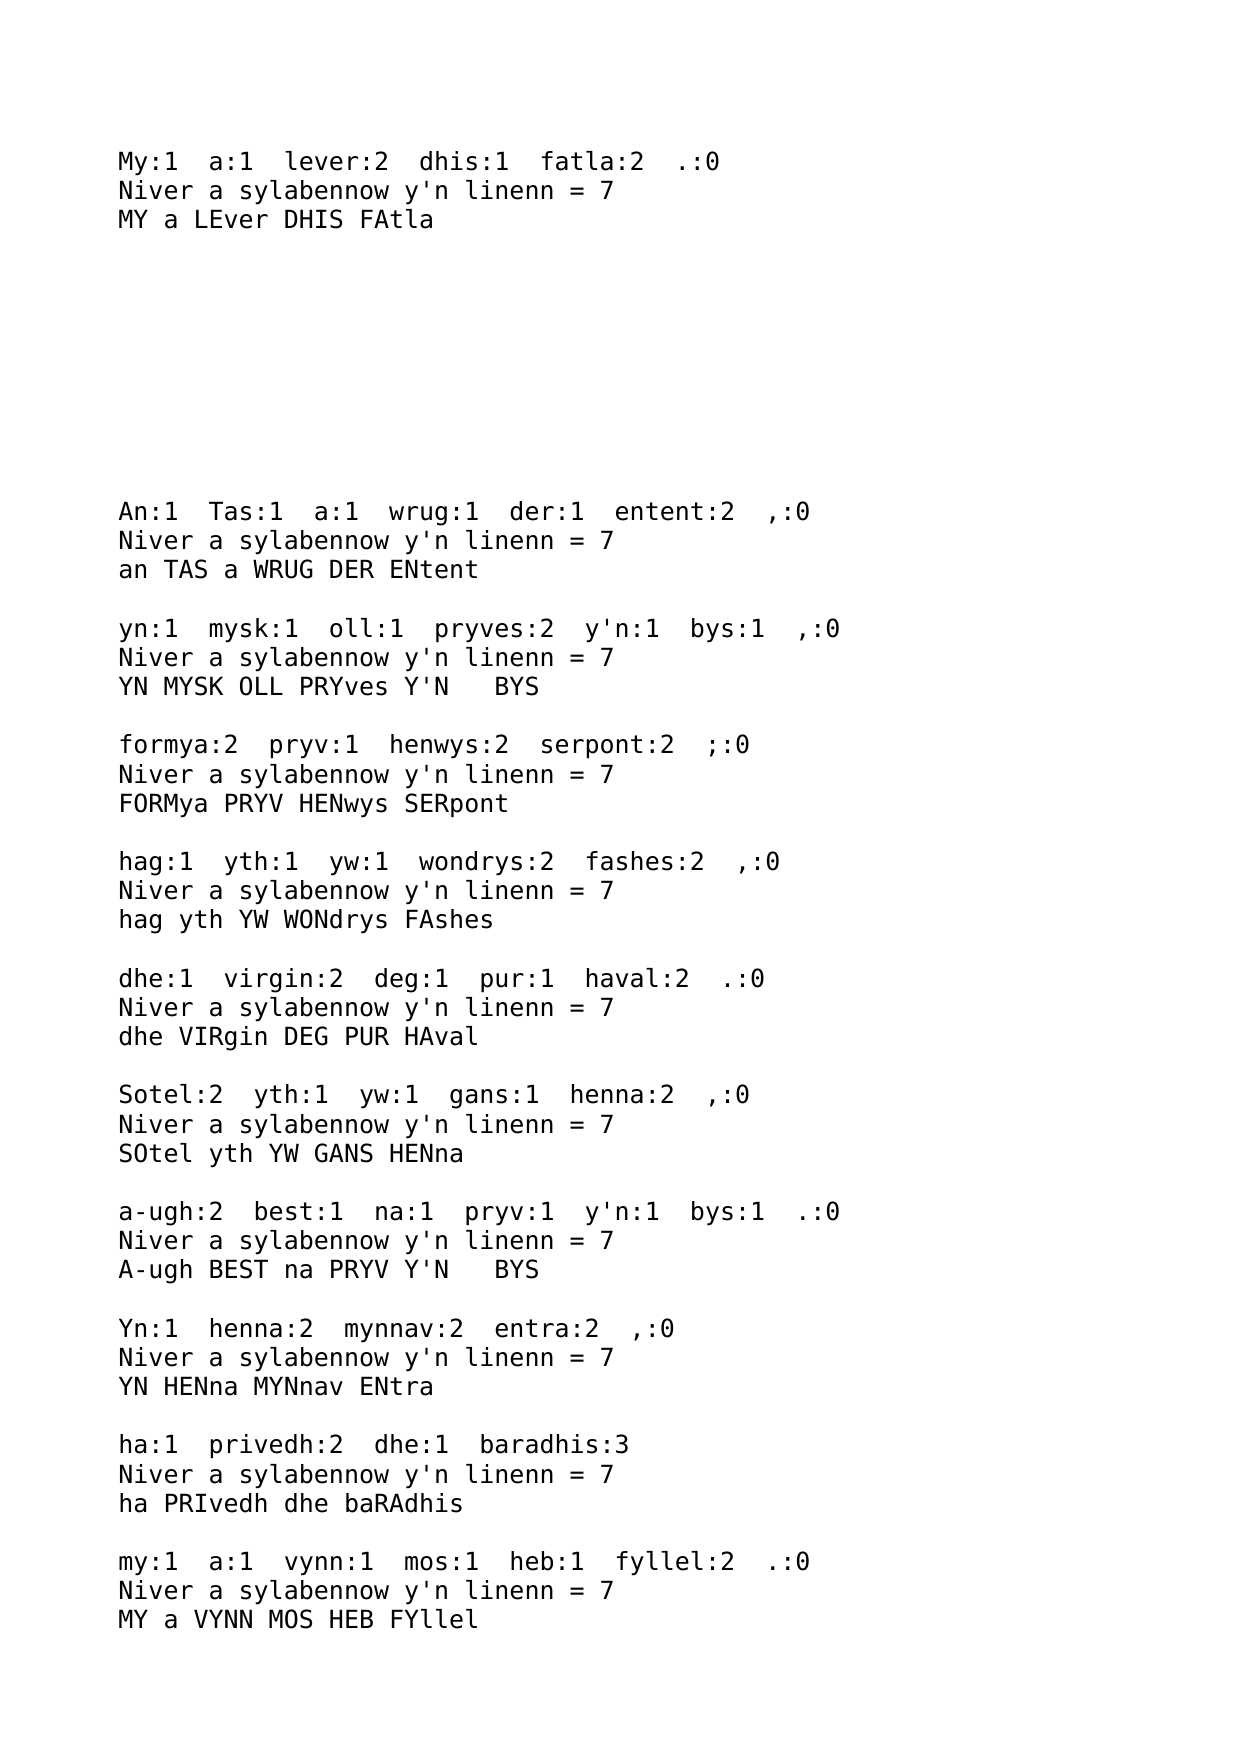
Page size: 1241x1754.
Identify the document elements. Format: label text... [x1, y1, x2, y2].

text Niver a sylabennow y'n linenn = 7 [118, 176, 1122, 206]
text YN HENna MYNnav ENtra [118, 1372, 1122, 1401]
text a-ugh:2 best:1 na:1 pryv:1 y'n:1 bys:1 .:0 [118, 1197, 1122, 1226]
text Niver a sylabennow y'n linenn = 7 [118, 993, 1122, 1022]
text MY a VYNN MOS HEB FYllel [118, 1606, 1122, 1635]
text my:1 a:1 vynn:1 mos:1 heb:1 fyllel:2 .:0 [118, 1547, 1122, 1576]
text Niver a sylabennow y'n linenn = 7 [118, 1110, 1122, 1139]
text ha PRIvedh dhe baRAdhis [118, 1489, 1122, 1518]
text An:1 Tas:1 a:1 wrug:1 der:1 entent:2 ,:0 [118, 497, 1122, 526]
text MY a LEver DHIS FAtla [118, 206, 1122, 235]
text Niver a sylabennow y'n linenn = 7 [118, 643, 1122, 672]
text Niver a sylabennow y'n linenn = 7 [118, 1576, 1122, 1606]
text A-ugh BEST na PRYV Y'N BYS [118, 1256, 1122, 1285]
text Niver a sylabennow y'n linenn = 7 [118, 526, 1122, 556]
text formya:2 pryv:1 henwys:2 serpont:2 ;:0 [118, 731, 1122, 760]
text dhe VIRgin DEG PUR HAval [118, 1022, 1122, 1051]
text Niver a sylabennow y'n linenn = 7 [118, 760, 1122, 789]
text Niver a sylabennow y'n linenn = 7 [118, 876, 1122, 906]
text SOtel yth YW GANS HENna [118, 1139, 1122, 1168]
text hag yth YW WONdrys FAshes [118, 906, 1122, 935]
text Niver a sylabennow y'n linenn = 7 [118, 1343, 1122, 1372]
text dhe:1 virgin:2 deg:1 pur:1 haval:2 .:0 [118, 964, 1122, 993]
text Yn:1 henna:2 mynnav:2 entra:2 ,:0 [118, 1314, 1122, 1343]
text ha:1 privedh:2 dhe:1 baradhis:3 [118, 1431, 1122, 1460]
text hag:1 yth:1 yw:1 wondrys:2 fashes:2 ,:0 [118, 847, 1122, 876]
text YN MYSK OLL PRYves Y'N BYS [118, 672, 1122, 701]
text yn:1 mysk:1 oll:1 pryves:2 y'n:1 bys:1 ,:0 [118, 614, 1122, 643]
text My:1 a:1 lever:2 dhis:1 fatla:2 .:0 [118, 147, 1122, 176]
text FORMya PRYV HENwys SERpont [118, 789, 1122, 818]
text Niver a sylabennow y'n linenn = 7 [118, 1226, 1122, 1256]
text an TAS a WRUG DER ENtent [118, 556, 1122, 585]
text Niver a sylabennow y'n linenn = 7 [118, 1460, 1122, 1489]
text Sotel:2 yth:1 yw:1 gans:1 henna:2 ,:0 [118, 1081, 1122, 1110]
